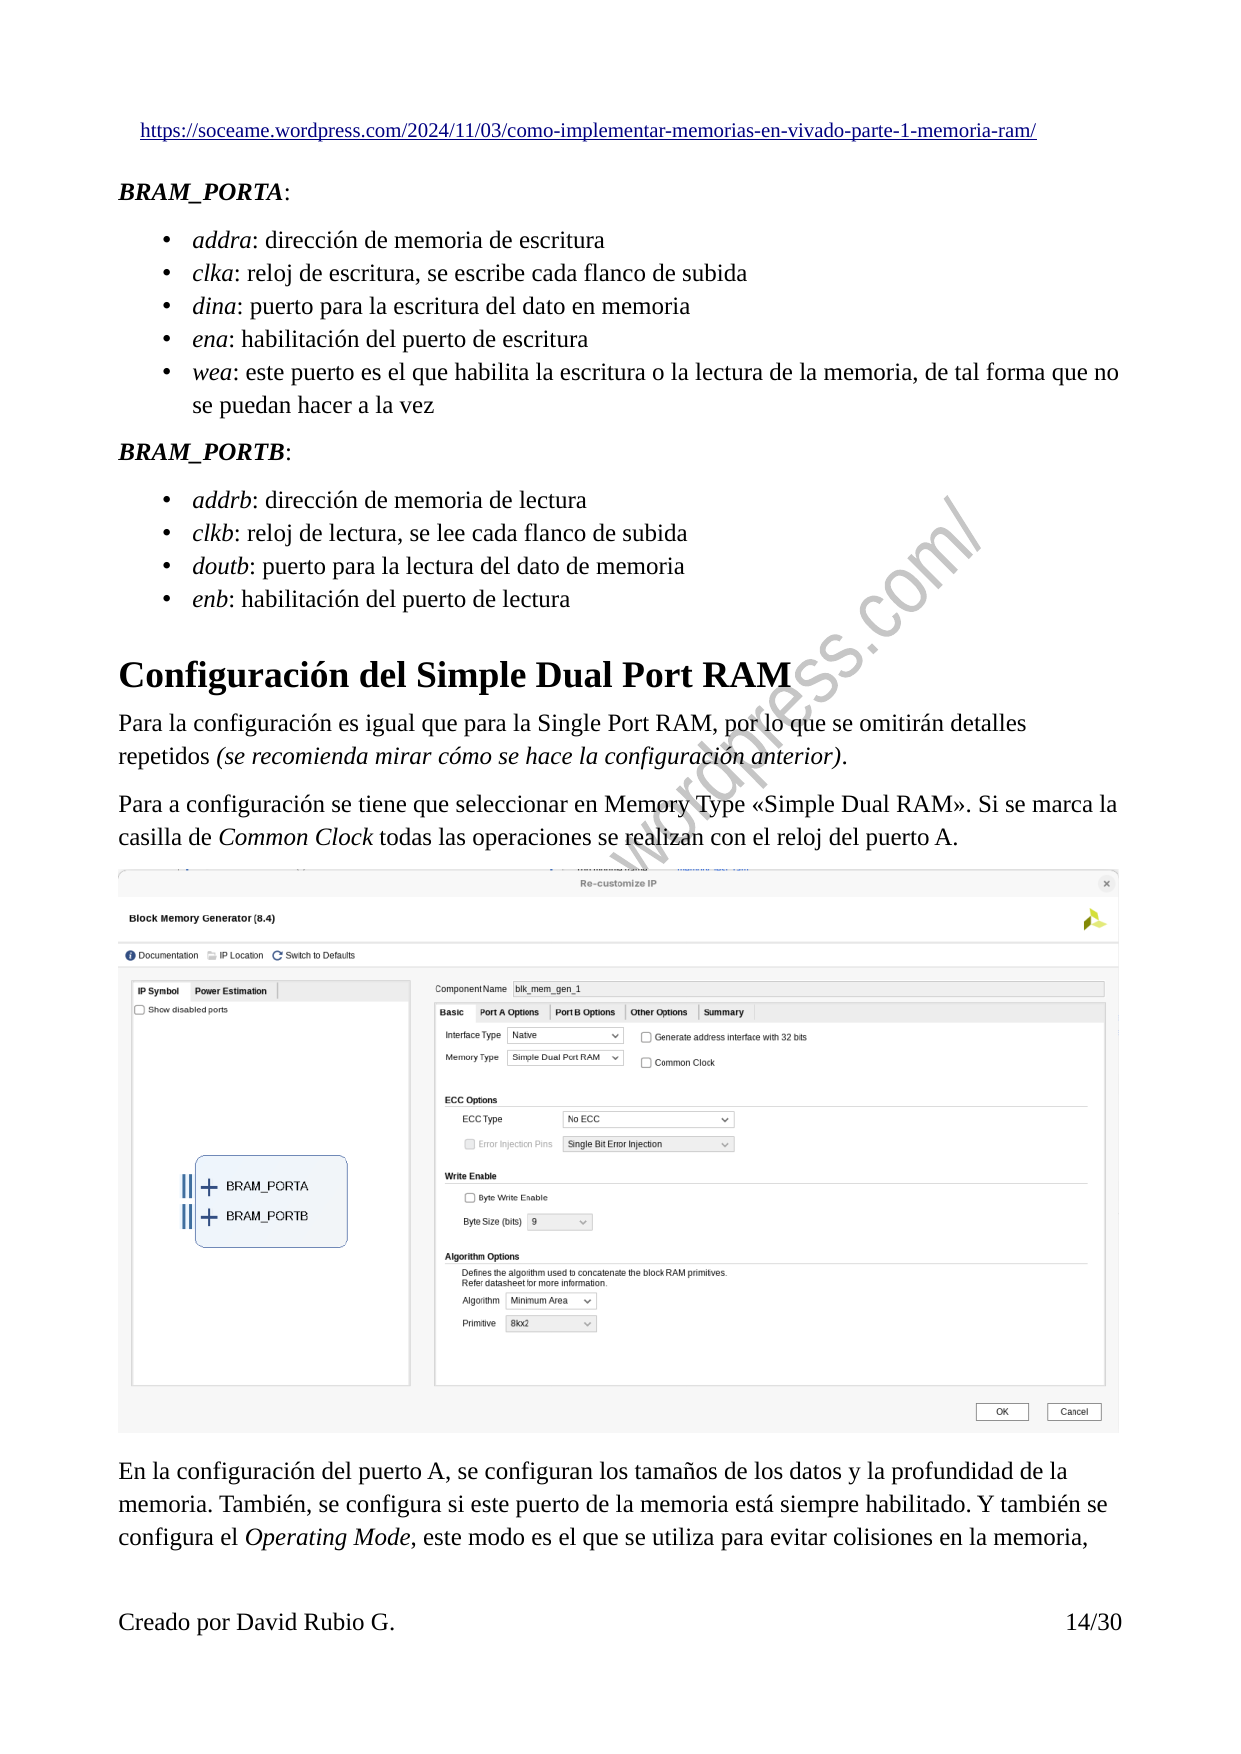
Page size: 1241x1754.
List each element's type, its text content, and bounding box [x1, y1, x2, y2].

list addrb: dirección de memoria de lectura [162, 485, 1122, 514]
picture [118, 869, 1119, 1433]
list dina: puerto para la escritura del dato en memoria [162, 291, 1122, 319]
text Para la configuración es igual que para la Single Port RAM, por lo que se omitirán detalles repetidos (se recomienda mirar cómo se hace la configuración anterior). [118, 708, 756, 770]
list wea: este puerto es el que habilita la escritura o la lectura de la memoria, de tal forma que no se puedan hacer a la vez [162, 357, 1122, 418]
text Para a configuración se tiene que seleccionar en Memory Type «Simple Dual RAM». Si se marca la casilla de Common Clock todas las operaciones se realizan con el reloj del puerto A. [118, 789, 1122, 851]
text BRAM_PORTB: [118, 437, 1122, 466]
list [920, 551, 1122, 580]
list clkb: reloj de lectura, se lee cada flanco de subida [162, 518, 973, 547]
list addra: dirección de memoria de escritura [162, 225, 1122, 253]
text BRAM_PORTA: [118, 177, 1122, 206]
list doutb: puerto para la lectura del dato de memoria [162, 551, 928, 580]
list [963, 518, 1122, 547]
text En la configuración del puerto A, se configuran los tamaños de los datos y la profundidad de la memoria. También, se configura si este puerto de la memoria está siempre habilitado. Y también se configura el Operating Mode, este modo es el que se utiliza para evitar colisiones en la memoria, [118, 1456, 1122, 1551]
list clka: reloj de escritura, se escribe cada flanco de subida [162, 258, 1122, 286]
subtitle Configuración del Simple Dual Port RAM [118, 652, 1122, 696]
list enb: habilitación del puerto de lectura [162, 584, 1122, 613]
text Para la configuración es igual que para la Single Port RAM, por lo que se omitirán detalles repetidos (se recomienda mirar cómo se hace la configuración anterior). [750, 708, 1122, 770]
list ena: habilitación del puerto de escritura [162, 324, 1122, 352]
